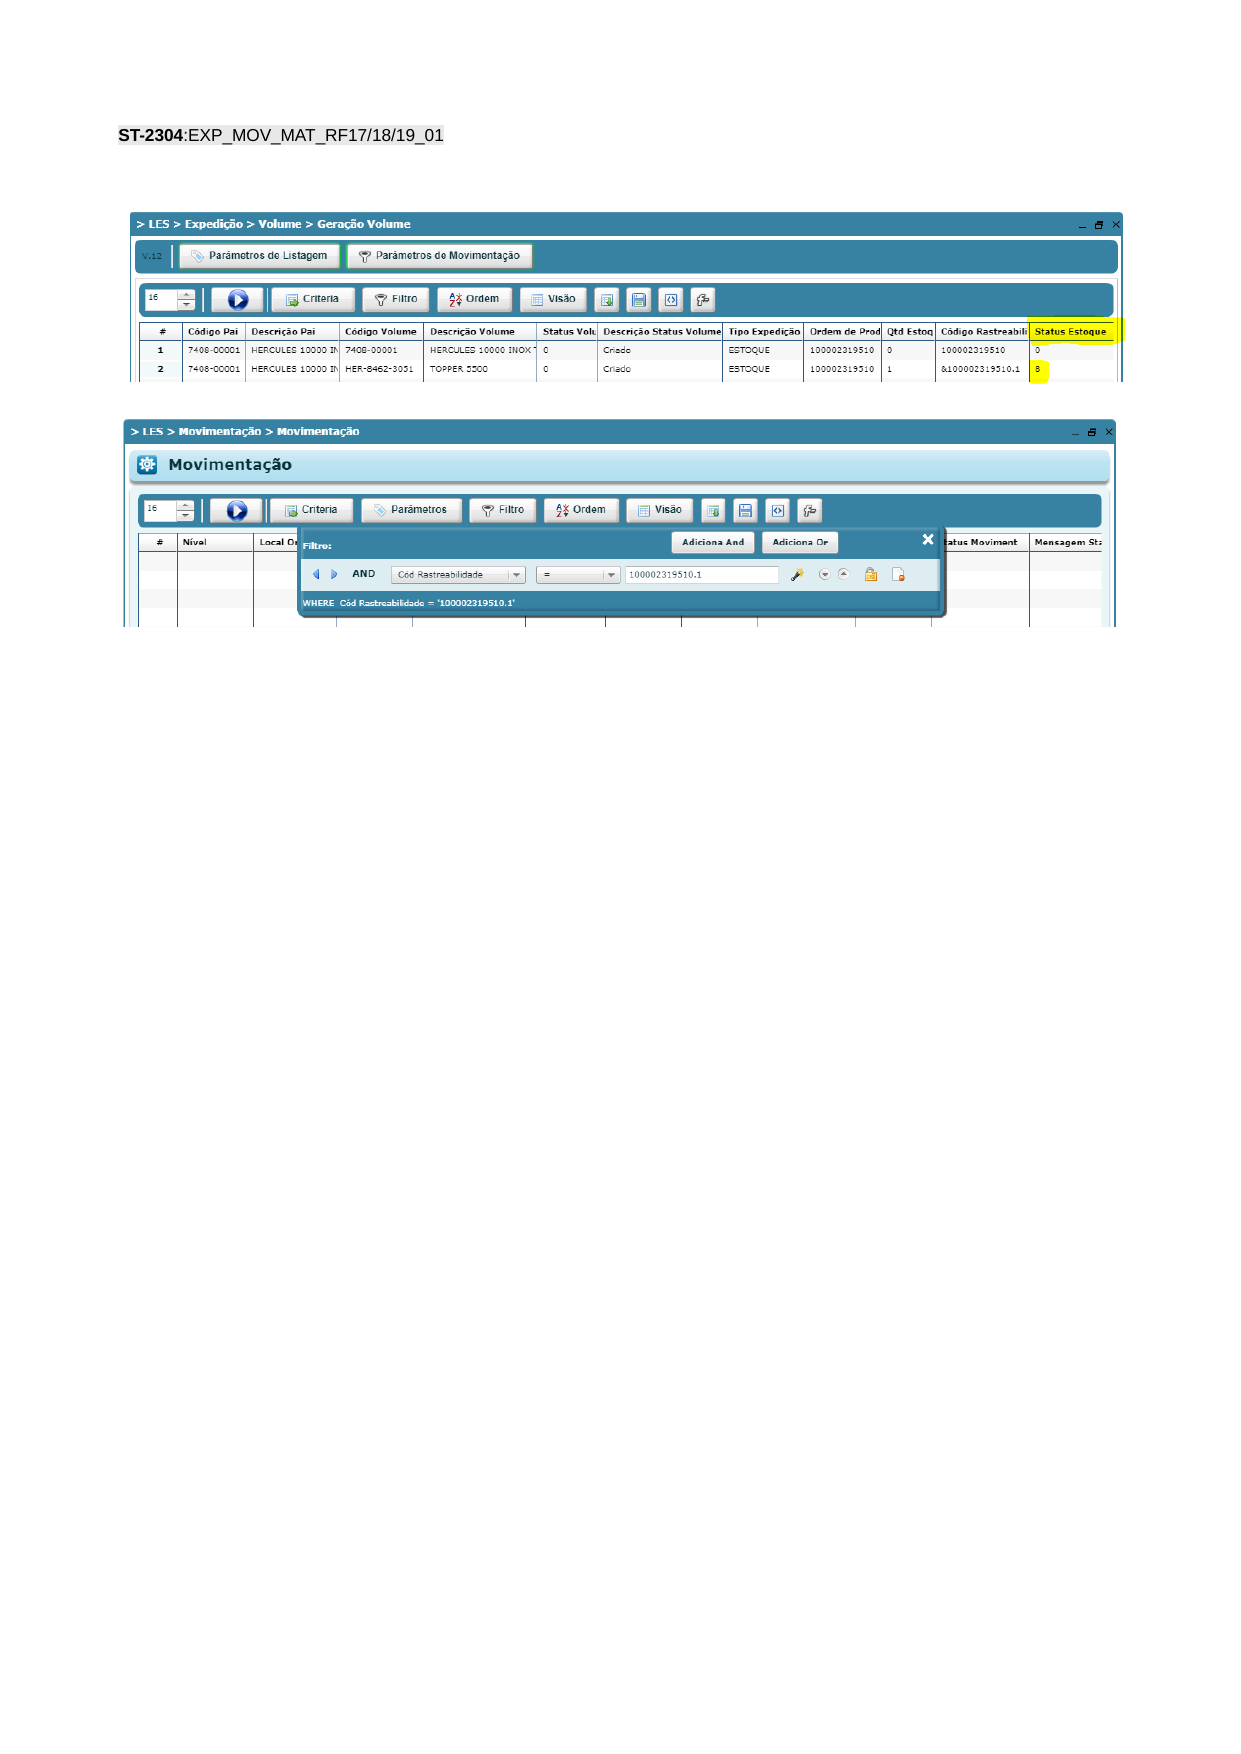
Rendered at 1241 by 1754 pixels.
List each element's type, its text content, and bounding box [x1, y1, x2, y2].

text ST-2304:EXP_MOV_MAT_RF17/18/19_01 [118, 118, 1122, 147]
picture [118, 412, 1123, 627]
picture [126, 207, 1130, 384]
